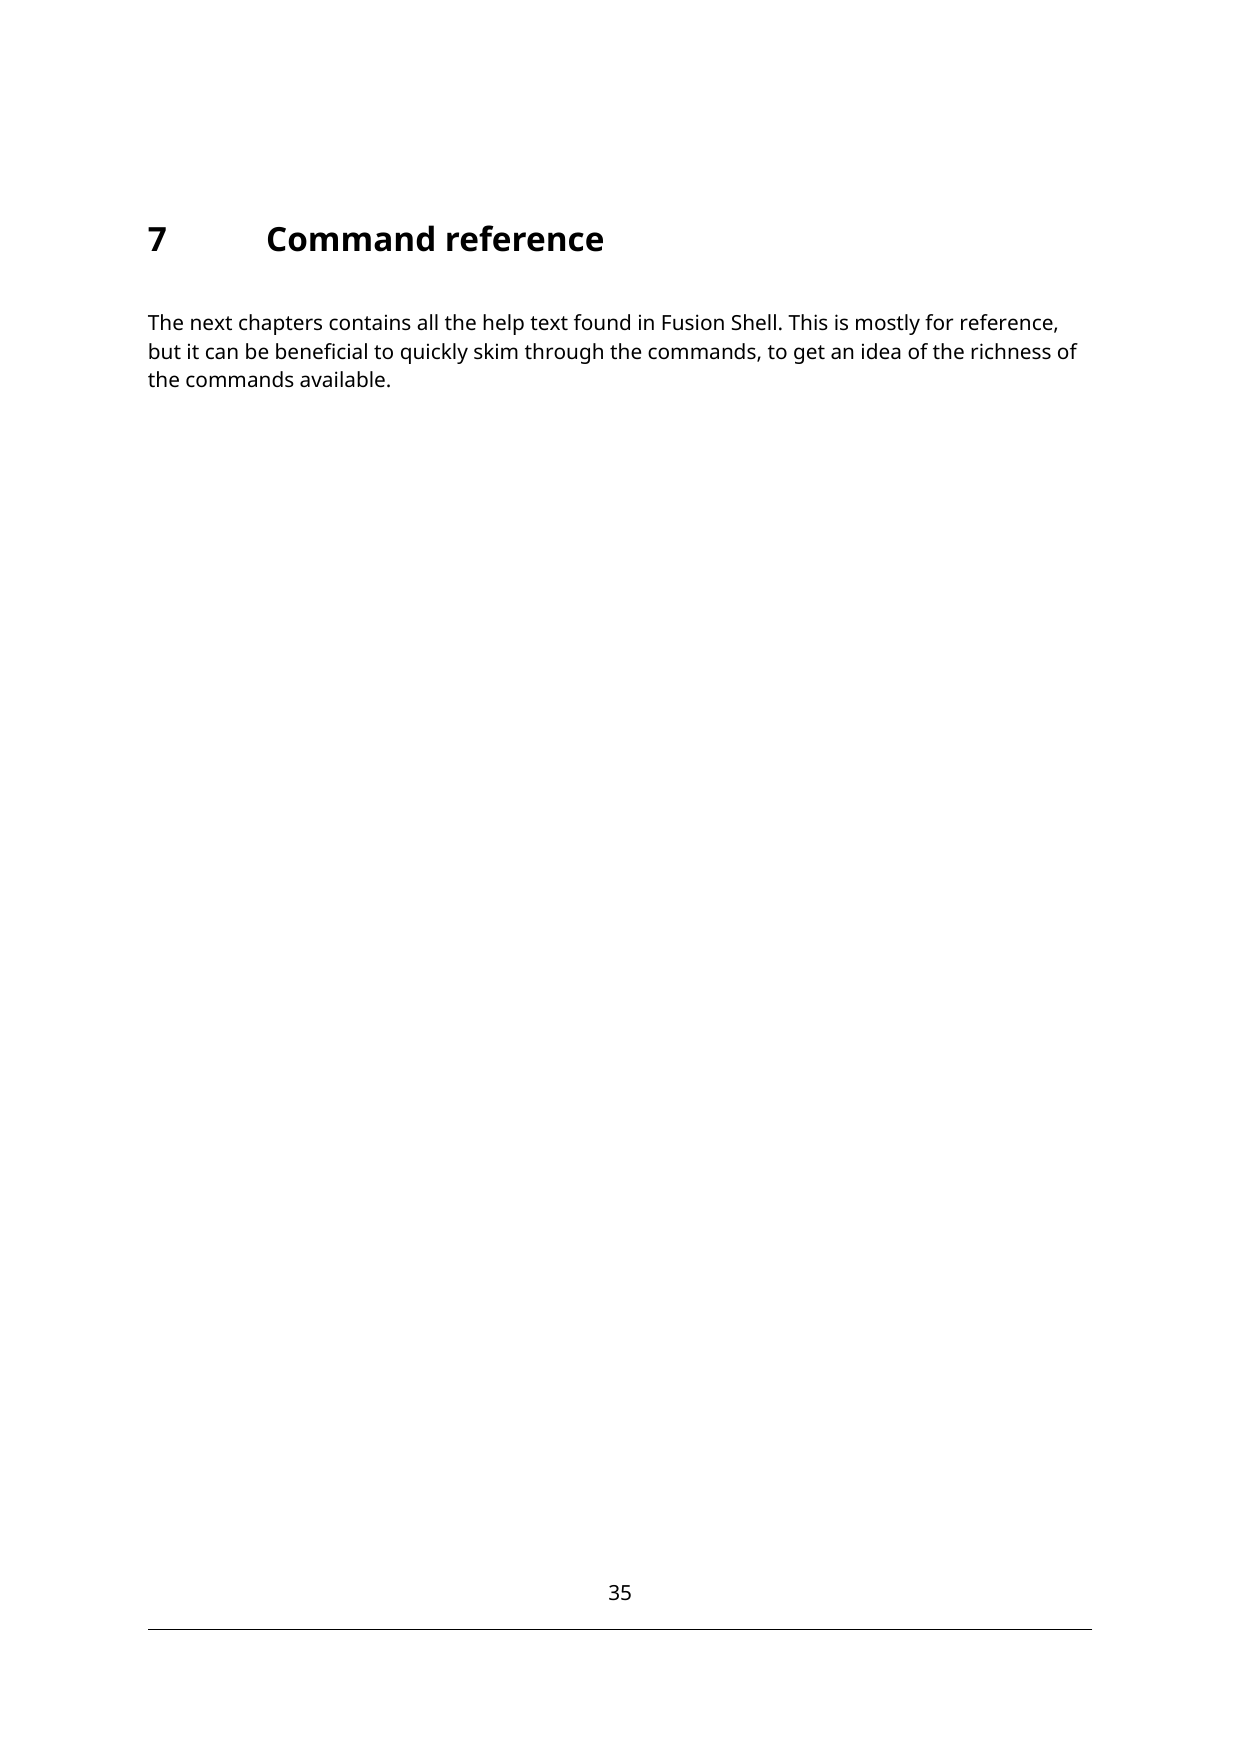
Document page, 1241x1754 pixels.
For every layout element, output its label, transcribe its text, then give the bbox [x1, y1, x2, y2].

text The next chapters contains all the help text found in Fusion Shell. This is mostly for reference, but it can be beneficial to quickly skim through the commands, to get an idea of the richness of the commands available. [148, 308, 1092, 394]
subtitle Command reference [148, 216, 1092, 261]
